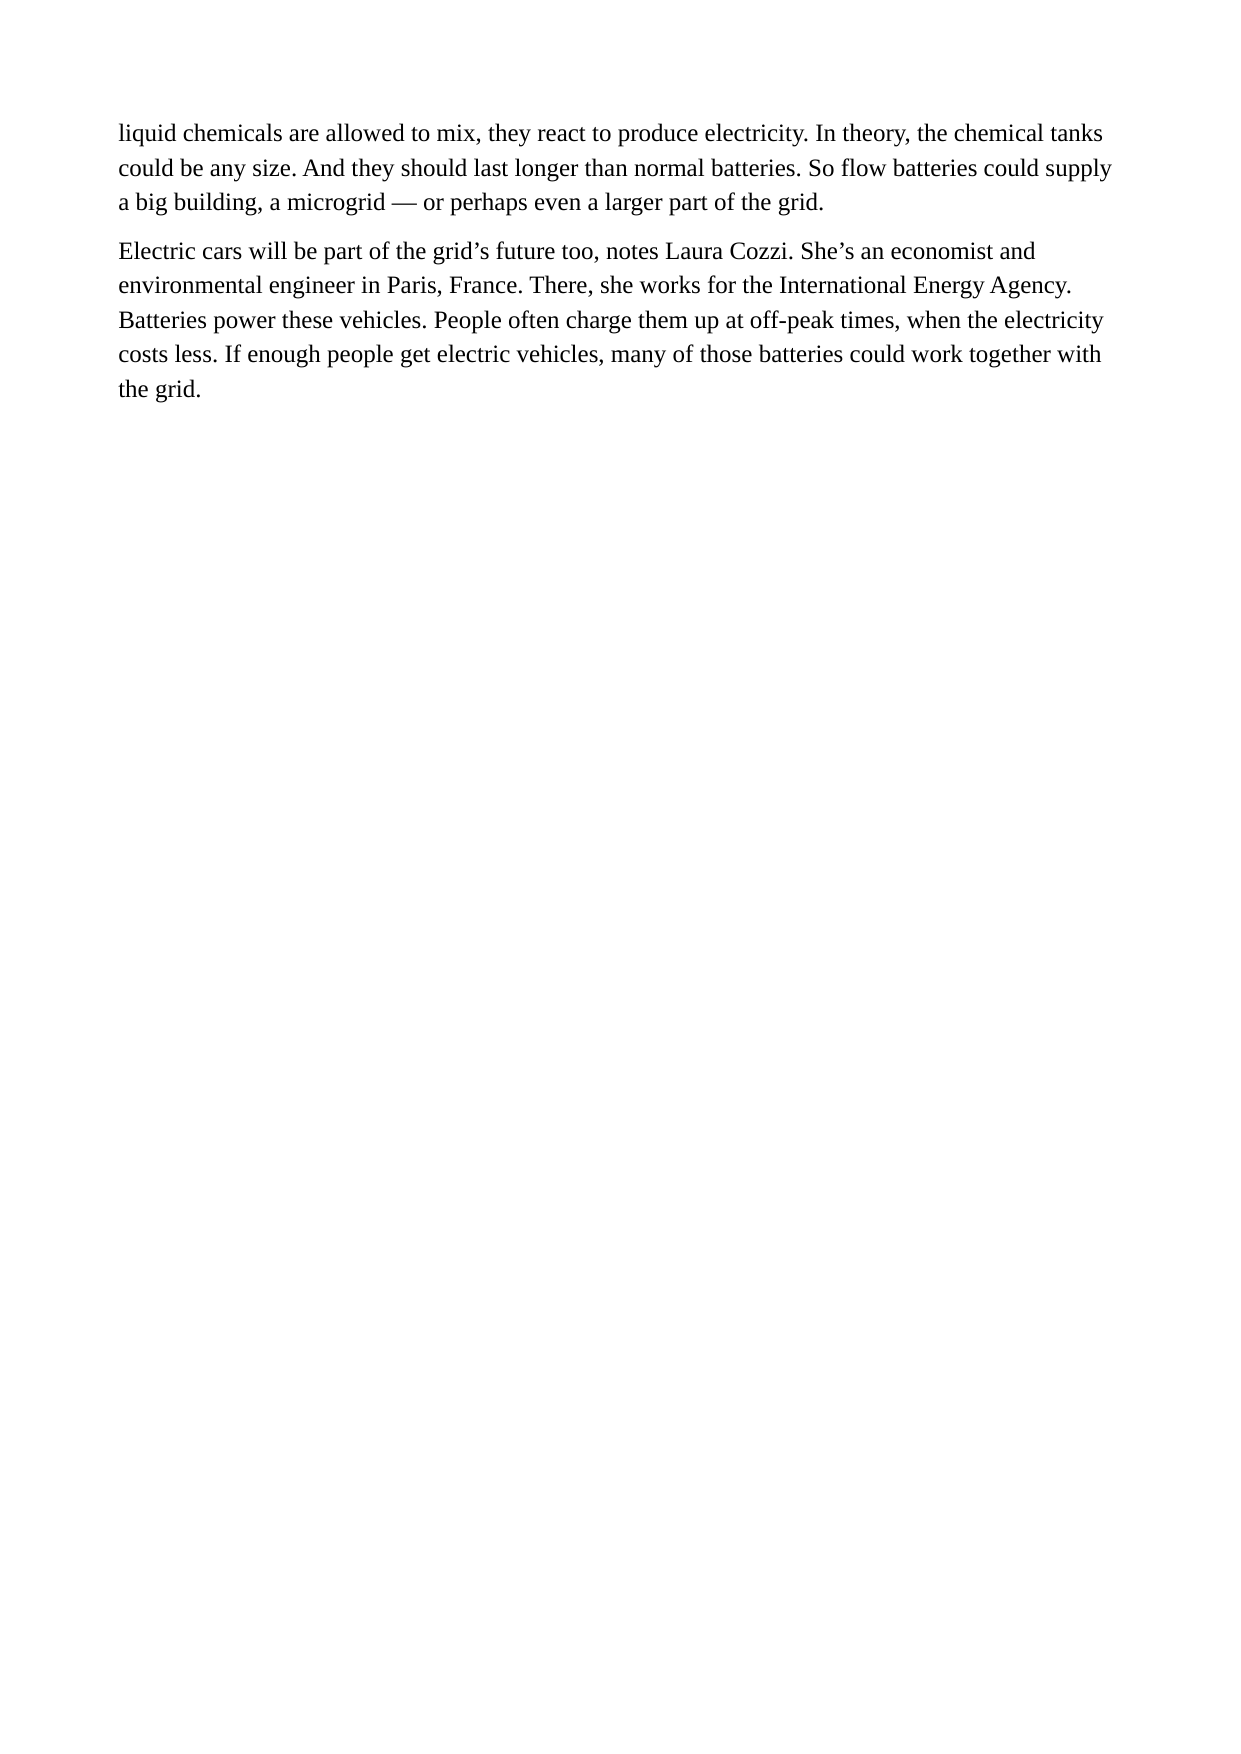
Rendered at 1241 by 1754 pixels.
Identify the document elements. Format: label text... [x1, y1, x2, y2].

text Electric cars will be part of the grid’s future too, notes Laura Cozzi. She’s an economist and environmental engineer in Paris, France. There, she works for the International Energy Agency. Batteries power these vehicles. People often charge them up at off-peak times, when the electricity costs less. If enough people get electric vehicles, many of those batteries could work together with the grid. [118, 236, 1122, 403]
text liquid chemicals are allowed to mix, they react to produce electricity. In theory, the chemical tanks could be any size. And they should last longer than normal batteries. So flow batteries could supply a big building, a microgrid — or perhaps even a larger part of the grid. [118, 118, 1122, 216]
